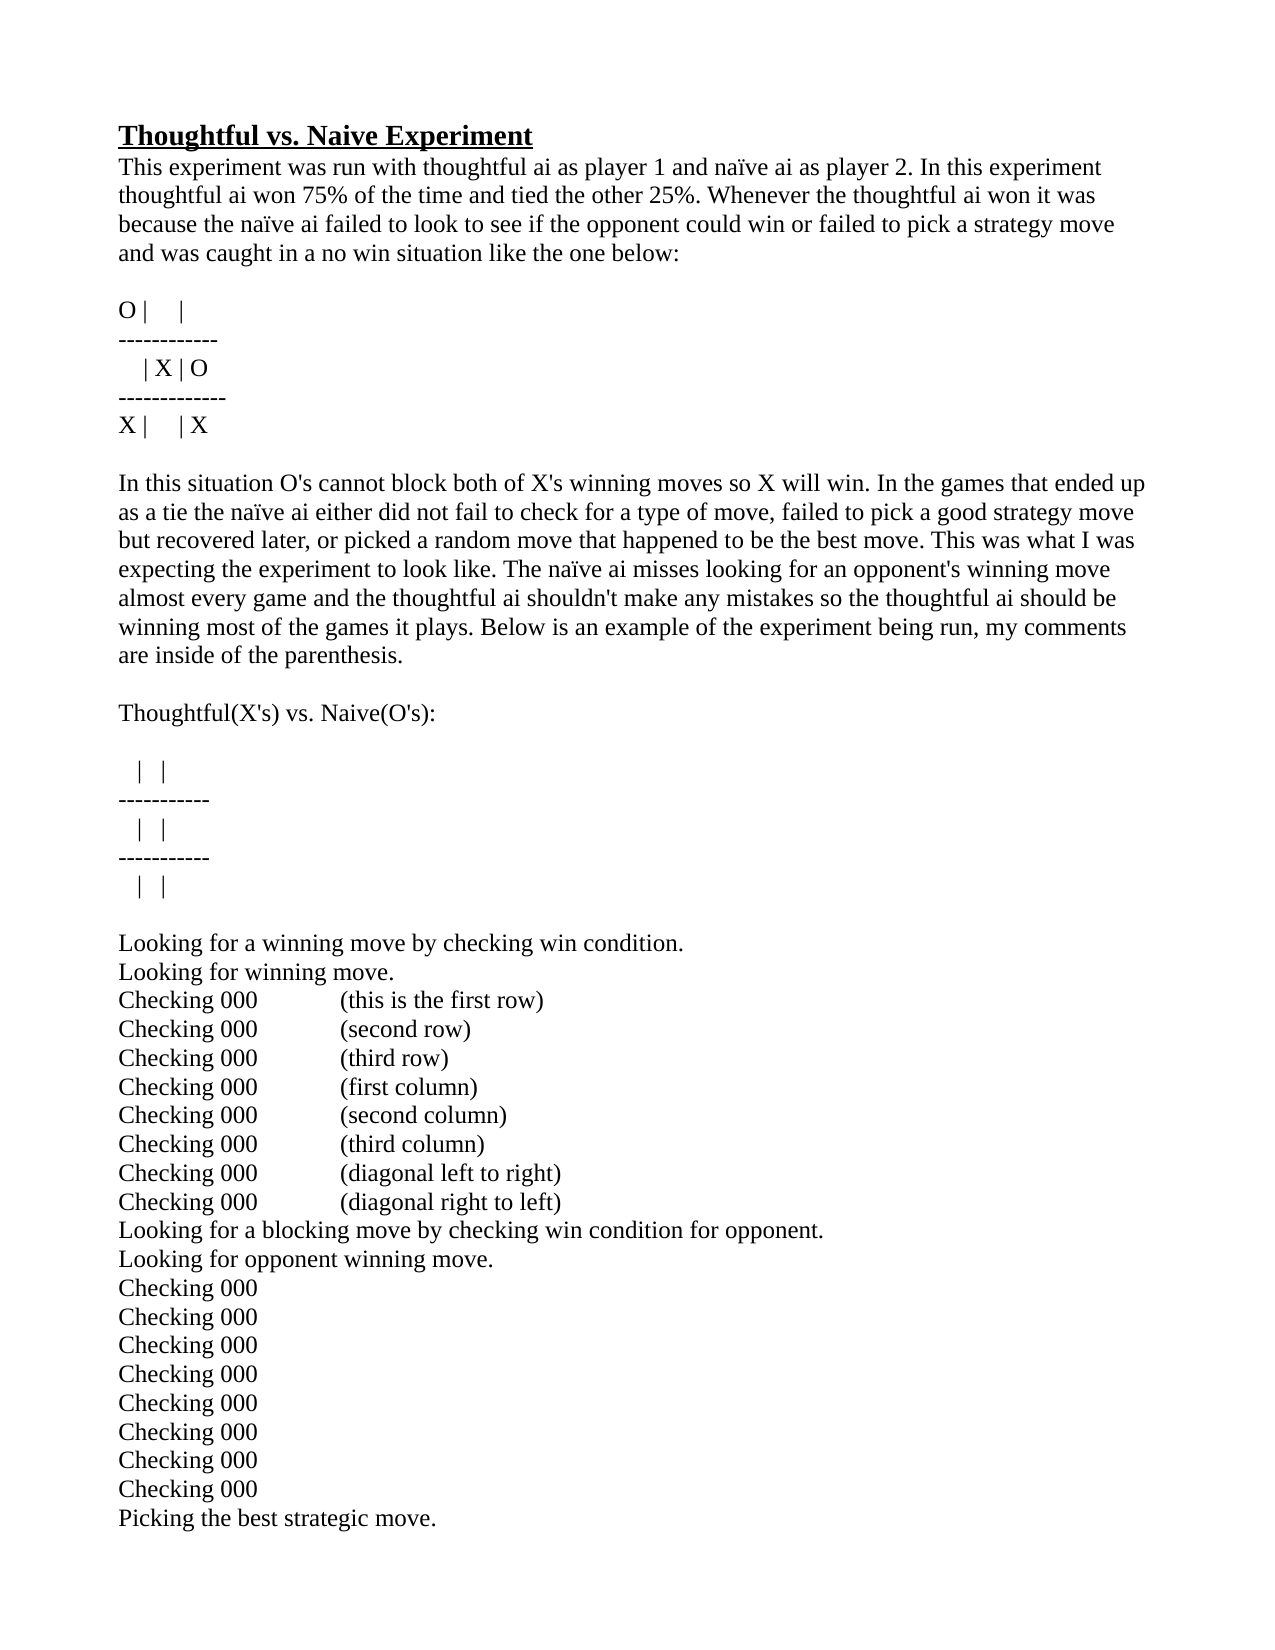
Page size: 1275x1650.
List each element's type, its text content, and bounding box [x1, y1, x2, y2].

text ------------ [118, 324, 1157, 353]
text | | [118, 727, 1157, 784]
text ----------- [118, 842, 1157, 870]
text Looking for opponent winning move. [118, 1244, 1157, 1273]
text Checking 000 [118, 1417, 1157, 1445]
text Checking 000 [118, 1388, 1157, 1417]
text Checking 000 [118, 1273, 1157, 1302]
text Picking the best strategic move. [118, 1503, 1157, 1532]
text | X | O [118, 353, 1157, 382]
text | | [118, 870, 1157, 899]
text ------------- [118, 382, 1157, 410]
text Looking for winning move. [118, 957, 1157, 985]
text This experiment was run with thoughtful ai as player 1 and naïve ai as player 2. In this experiment thoughtful ai won 75% of the time and tied the other 25%. Whenever the thoughtful ai won it was because the naïve ai failed to look to see if the opponent could win or failed to pick a strategy move and was caught in a no win situation like the one below: [118, 152, 1157, 267]
text In this situation O's cannot block both of X's winning moves so X will win. In the games that ended up as a tie the naïve ai either did not fail to check for a type of move, failed to pick a good strategy move but recovered later, or picked a random move that happened to be the best move. This was what I was expecting the experiment to look like. The naïve ai misses looking for an opponent's winning move almost every game and the thoughtful ai shouldn't make any mistakes so the thoughtful ai should be winning most of the games it plays. Below is an example of the experiment being run, my comments are inside of the parenthesis. [118, 468, 1157, 669]
text Thoughtful vs. Naive Experiment [118, 118, 1157, 152]
text X | | X [118, 410, 1157, 439]
text Checking 000 [118, 1359, 1157, 1388]
text Checking 000 [118, 1330, 1157, 1359]
text Checking 000 [118, 1474, 1157, 1503]
text Thoughtful(X's) vs. Naive(O's): [118, 698, 1157, 727]
text Checking 000 [118, 1302, 1157, 1330]
text O | | [118, 295, 1157, 324]
text Looking for a blocking move by checking win condition for opponent. [118, 1215, 1157, 1244]
text ----------- [118, 784, 1157, 813]
text Checking 000 [118, 1445, 1157, 1474]
text Looking for a winning move by checking win condition. [118, 928, 1157, 957]
text | | [118, 813, 1157, 842]
text Checking 000 (this is the first row) Checking 000 (second row) Checking 000 (third row) Checking 000 (first column) Checking 000 (second column) Checking 000 (third column) Checking 000 (diagonal left to right) Checking 000 (diagonal right to left) [118, 985, 1157, 1215]
